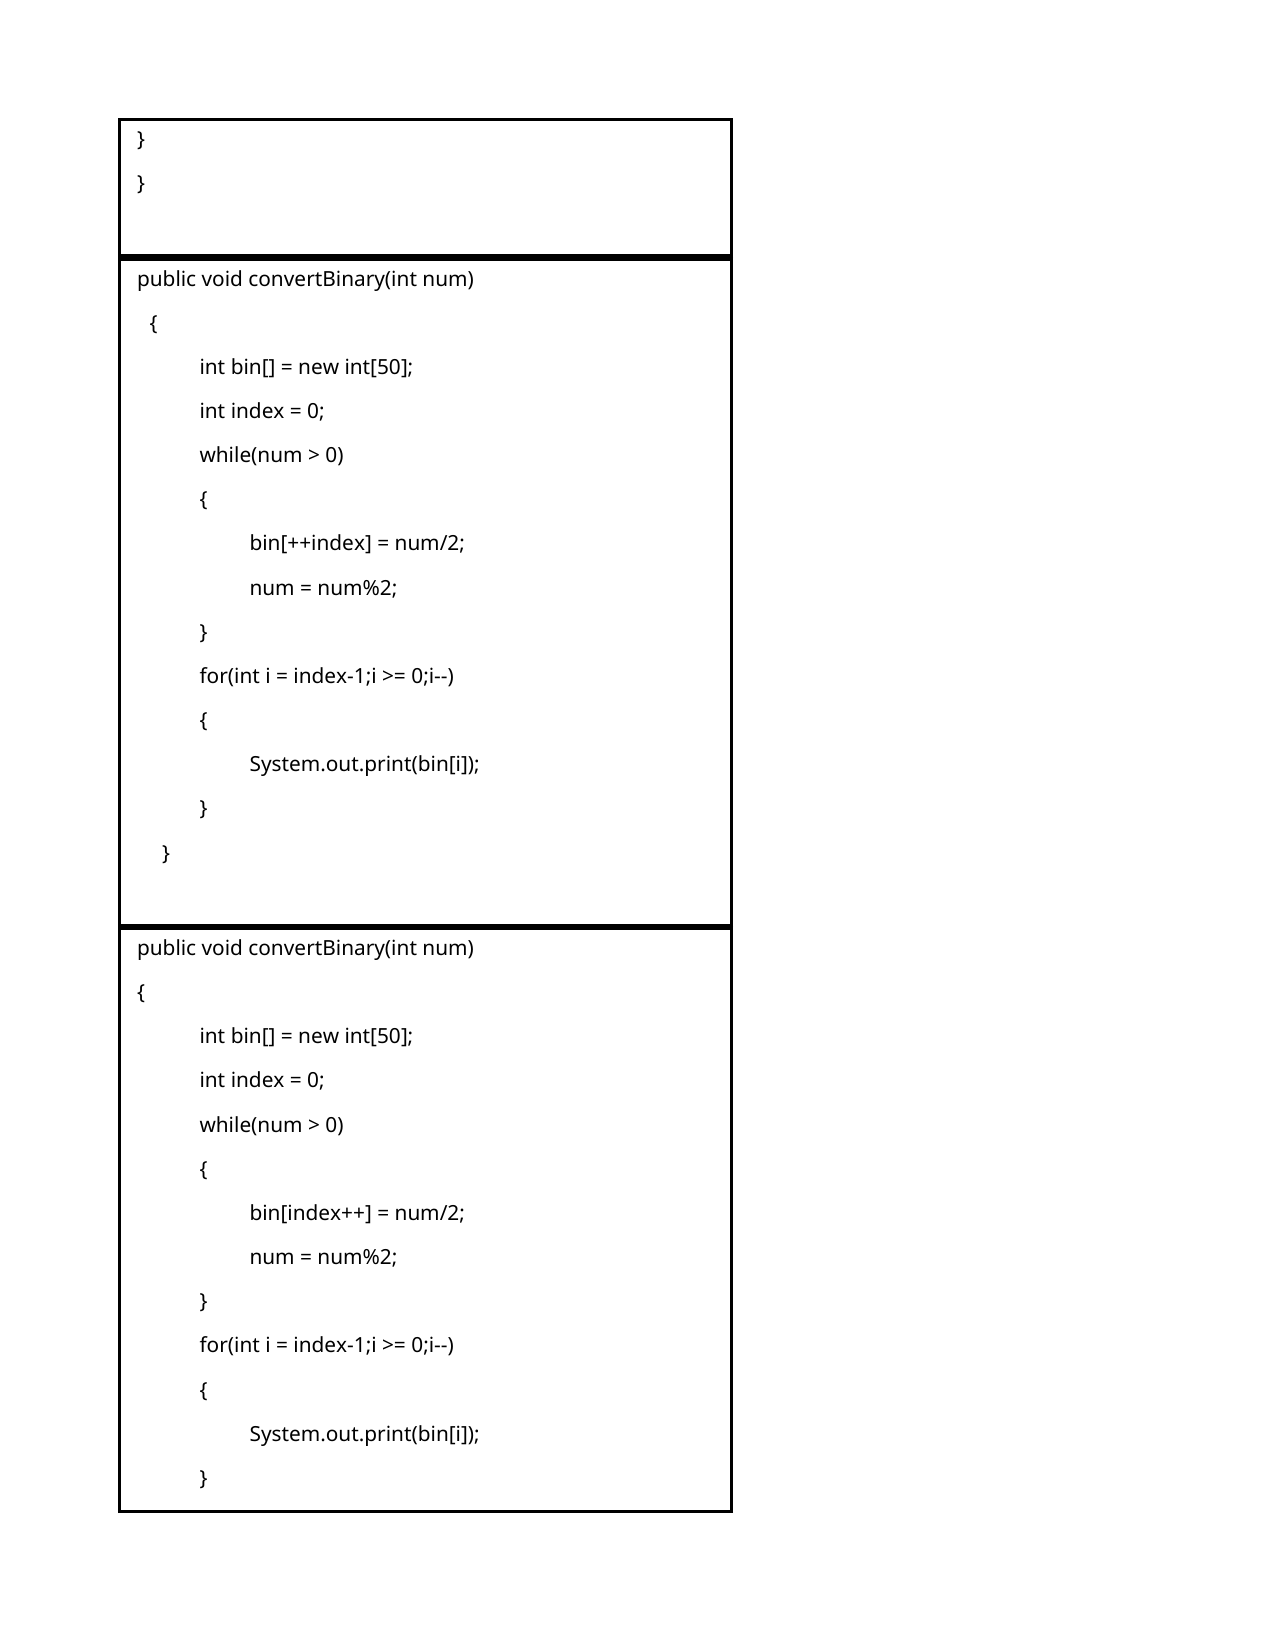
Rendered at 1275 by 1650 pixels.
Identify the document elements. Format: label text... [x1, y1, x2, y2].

table_header } } [121, 121, 730, 254]
table_cell public void convertBinary(int num) { int bin[] = new int[50]; int index = 0; while(num > 0) { bin[++index] = num/2; num = num%2; } for(int i = index-1;i >= 0;i--) { System.out.print(bin[i]); } } [121, 261, 730, 924]
table_cell public void convertBinary(int num) { int bin[] = new int[50]; int index = 0; while(num > 0) { bin[index++] = num/2; num = num%2; } for(int i = index-1;i >= 0;i--) { System.out.print(bin[i]); } [121, 930, 730, 1510]
